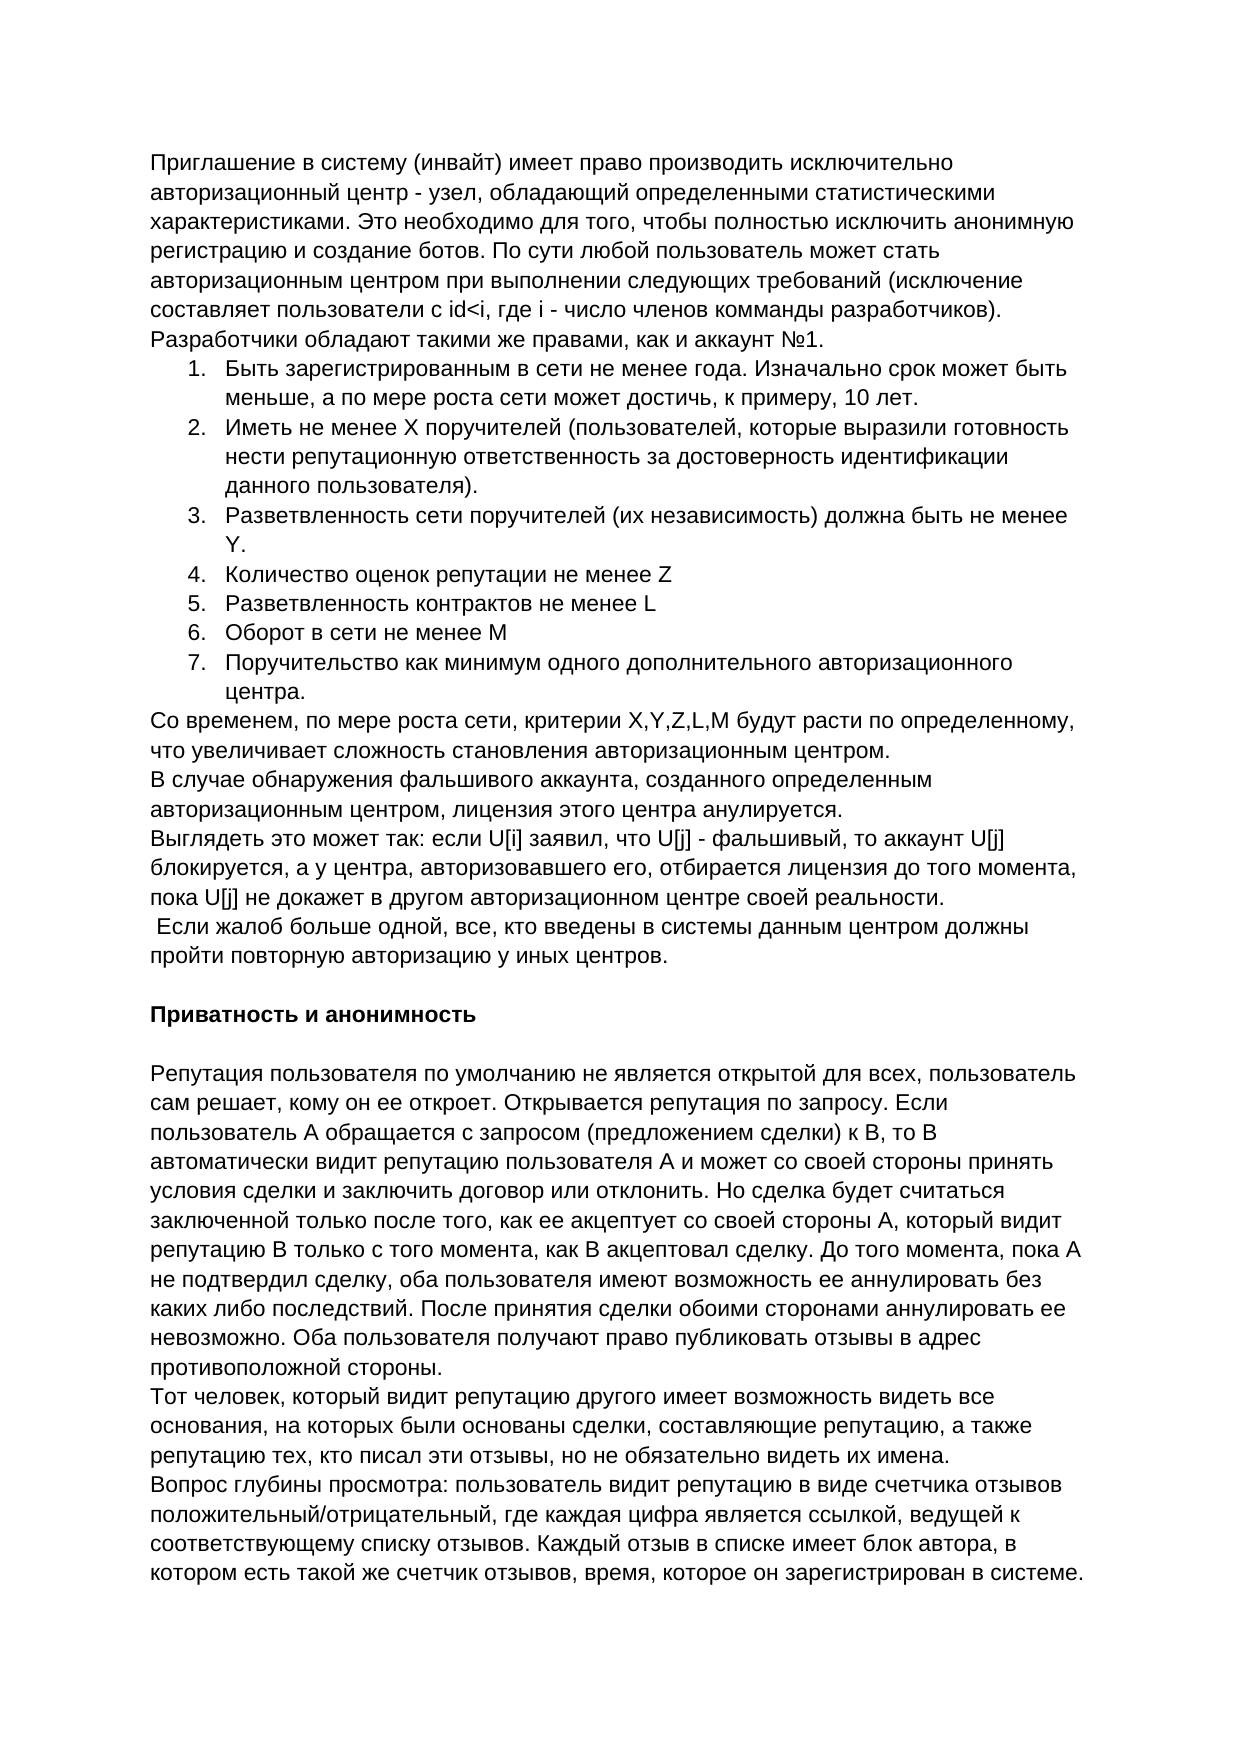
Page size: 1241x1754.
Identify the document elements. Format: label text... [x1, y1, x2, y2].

text В случае обнаружения фальшивого аккаунта, созданного определенным авторизационным центром, лицензия этого центра анулируется. [150, 767, 1091, 822]
text Приватность и анонимность [150, 1002, 1091, 1027]
list Поручительство как минимум одного дополнительного авторизационного центра. [187, 649, 1091, 704]
list Разветвленность сети поручителей (их независимость) должна быть не менее Y. [187, 502, 1091, 557]
list Оборот в сети не менее M [187, 620, 1091, 646]
list Быть зарегистрированным в сети не менее года. Изначально срок может быть меньше, а по мере роста сети может достичь, к примеру, 10 лет. [187, 356, 1091, 411]
text Тот человек, который видит репутацию другого имеет возможность видеть все основания, на которых были основаны сделки, составляющие репутацию, а также репутацию тех, кто писал эти отзывы, но не обязательно видеть их имена. [150, 1384, 1091, 1468]
text Выглядеть это может так: если U[i] заявил, что U[j] - фальшивый, то аккаунт U[j] блокируется, а у центра, авторизовавшего его, отбирается лицензия до того момента, пока U[j] не докажет в другом авторизационном центре своей реальности. [150, 826, 1091, 910]
text Репутация пользователя по умолчанию не является открытой для всех, пользователь сам решает, кому он ее откроет. Открывается репутация по запросу. Если пользователь А обращается с запросом (предложением сделки) к В, то В автоматически видит репутацию пользователя А и может со своей стороны принять условия сделки и заключить договор или отклонить. Но сделка будет считаться заключенной только после того, как ее акцептует со своей стороны А, который видит репутацию B только с того момента, как В акцептовал сделку. До того момента, пока А не подтвердил сделку, оба пользователя имеют возможность ее аннулировать без каких либо последствий. После принятия сделки обоими сторонами аннулировать ее невозможно. Оба пользователя получают право публиковать отзывы в адрес противоположной стороны. [150, 1061, 1091, 1380]
list Разветвленность контрактов не менее L [187, 591, 1091, 616]
list Количество оценок репутации не менее Z [187, 561, 1091, 587]
text Если жалоб больше одной, все, кто введены в системы данным центром должны пройти повторную авторизацию у иных центров. [150, 914, 1091, 969]
list Иметь не менее Х поручителей (пользователей, которые выразили готовность нести репутационную ответственность за достоверность идентификации данного пользователя). [187, 414, 1091, 499]
text Вопрос глубины просмотра: пользователь видит репутацию в виде счетчика отзывов положительный/отрицательный, где каждая цифра является ссылкой, ведущей к соответствующему списку отзывов. Каждый отзыв в списке имеет блок автора, в котором есть такой же счетчик отзывов, время, которое он зарегистрирован в системе. [150, 1472, 1091, 1586]
text Со временем, по мере роста сети, критерии X,Y,Z,L,M будут расти по определенному, что увеличивает сложность становления авторизационным центром. [150, 708, 1091, 763]
text Приглашение в систему (инвайт) имеет право производить исключительно авторизационный центр - узел, обладающий определенными статистическими характеристиками. Это необходимо для того, чтобы полностью исключить анонимную регистрацию и создание ботов. По сути любой пользователь может стать авторизационным центром при выполнении следующих требований (исключение составляет пользователи с id<i, где i - число членов комманды разработчиков). Разработчики обладают такими же правами, как и аккаунт №1. [150, 150, 1091, 352]
